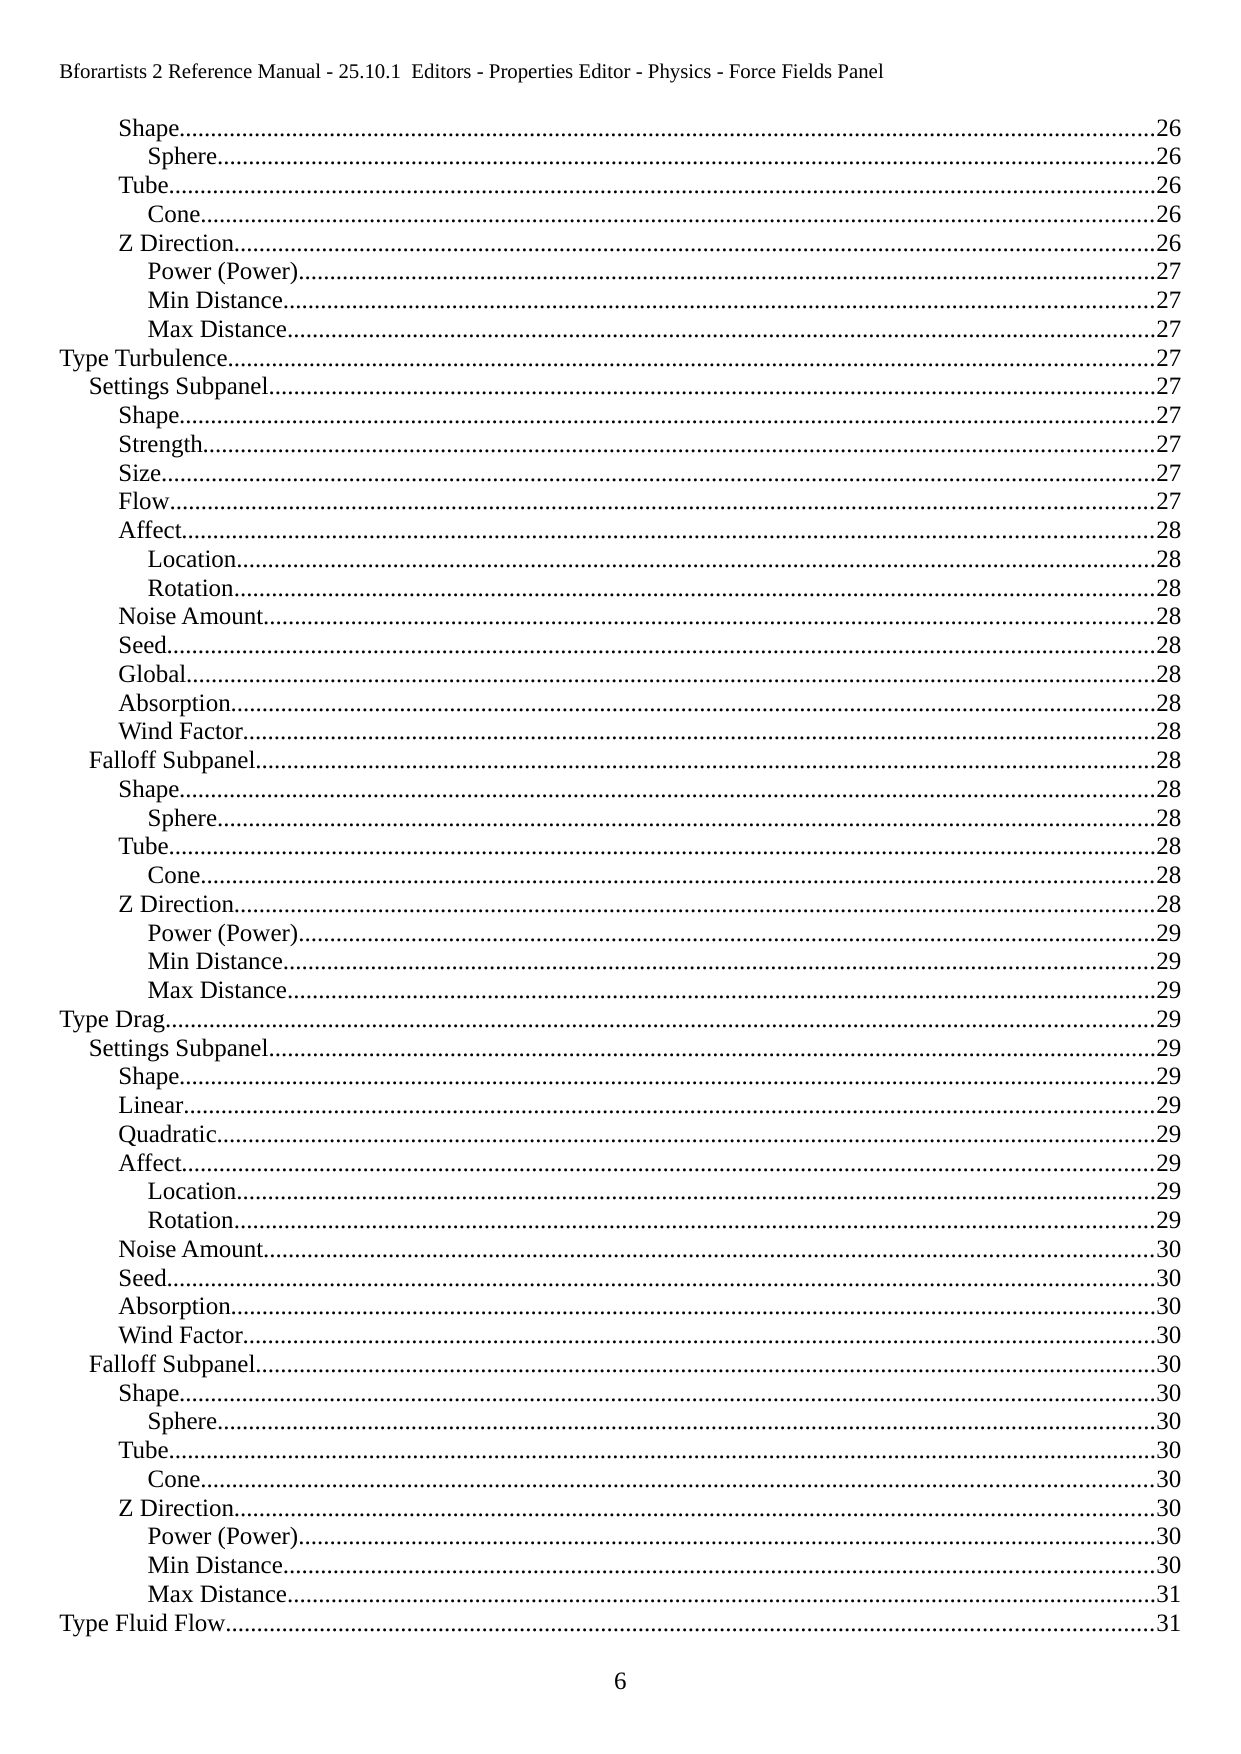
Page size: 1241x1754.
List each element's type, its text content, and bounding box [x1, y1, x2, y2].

text Settings Subpanel 29 [88, 1033, 1181, 1061]
text Absorption 30 [118, 1291, 1181, 1320]
text Z Direction 28 [118, 889, 1181, 918]
text Tube 30 [118, 1435, 1181, 1464]
text Flow 27 [118, 486, 1181, 515]
text Affect 28 [118, 515, 1181, 544]
text Max Distance 27 [147, 314, 1181, 343]
text Settings Subpanel 27 [88, 371, 1181, 400]
text Min Distance 27 [147, 285, 1181, 314]
text Type Drag 29 [59, 1004, 1181, 1033]
text Cone 30 [147, 1464, 1181, 1493]
text Strength 27 [118, 429, 1181, 458]
text Min Distance 29 [147, 946, 1181, 975]
text Sphere 26 [147, 141, 1181, 170]
text Noise Amount 30 [118, 1234, 1181, 1263]
text Tube 26 [118, 170, 1181, 199]
text Tube 28 [118, 831, 1181, 860]
text Shape 26 [118, 113, 1181, 141]
text Z Direction 30 [118, 1493, 1181, 1521]
text Size 27 [118, 458, 1181, 486]
text Max Distance 29 [147, 975, 1181, 1004]
text Falloff Subpanel 30 [88, 1349, 1181, 1378]
text Wind Factor 28 [118, 716, 1181, 745]
text Wind Factor 30 [118, 1320, 1181, 1349]
text Shape 27 [118, 400, 1181, 429]
text Power (Power) 27 [147, 256, 1181, 285]
text Location 29 [147, 1176, 1181, 1205]
text Linear 29 [118, 1090, 1181, 1119]
text Noise Amount 28 [118, 601, 1181, 630]
text Z Direction 26 [118, 228, 1181, 256]
text Affect 29 [118, 1148, 1181, 1176]
text Max Distance 31 [147, 1579, 1181, 1608]
text Seed 30 [118, 1263, 1181, 1291]
text Shape 28 [118, 774, 1181, 803]
text Falloff Subpanel 28 [88, 745, 1181, 774]
text Power (Power) 30 [147, 1521, 1181, 1550]
text Quadratic 29 [118, 1119, 1181, 1148]
text Min Distance 30 [147, 1550, 1181, 1579]
text Sphere 28 [147, 803, 1181, 831]
text Cone 26 [147, 199, 1181, 228]
text Type Fluid Flow 31 [59, 1608, 1181, 1636]
text Location 28 [147, 544, 1181, 573]
text Type Turbulence 27 [59, 343, 1181, 371]
text Shape 30 [118, 1378, 1181, 1406]
text Cone 28 [147, 860, 1181, 889]
text Seed 28 [118, 630, 1181, 659]
text Power (Power) 29 [147, 918, 1181, 946]
text Absorption 28 [118, 688, 1181, 716]
text Rotation 29 [147, 1205, 1181, 1234]
text Rotation 28 [147, 573, 1181, 601]
text Shape 29 [118, 1061, 1181, 1090]
text Global 28 [118, 659, 1181, 688]
text Sphere 30 [147, 1406, 1181, 1435]
